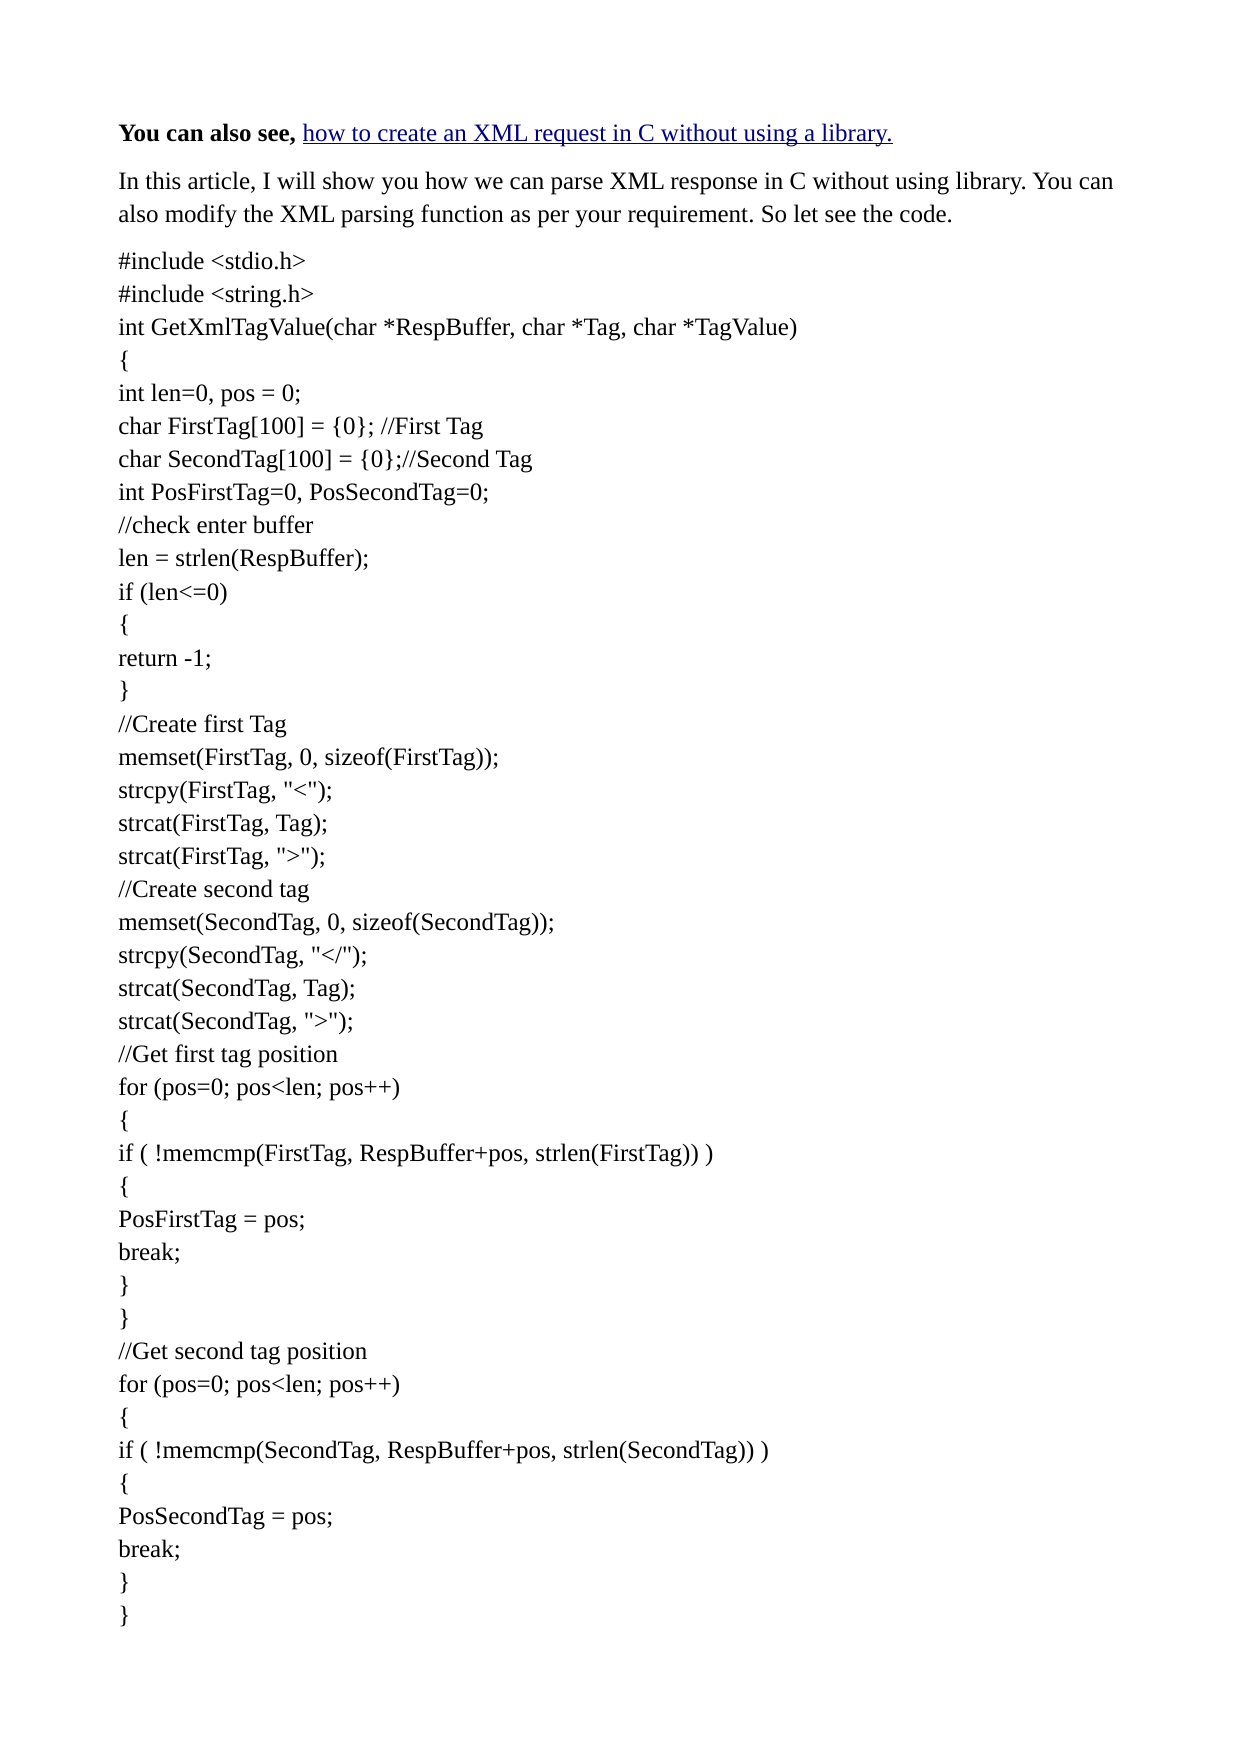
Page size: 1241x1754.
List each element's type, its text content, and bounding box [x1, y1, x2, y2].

text { [118, 1468, 1122, 1497]
text break; [118, 1237, 1122, 1266]
text PosFirstTag = pos; [118, 1204, 1122, 1233]
text } [118, 1600, 1122, 1629]
text //Create second tag [118, 874, 1122, 902]
text for (pos=0; pos<len; pos++) [118, 1369, 1122, 1398]
text memset(FirstTag, 0, sizeof(FirstTag)); [118, 742, 1122, 770]
text int len=0, pos = 0; [118, 378, 1122, 407]
text { [118, 1105, 1122, 1134]
text //Create first Tag [118, 709, 1122, 737]
text } [118, 1303, 1122, 1332]
text { [118, 609, 1122, 638]
text len = strlen(RespBuffer); [118, 543, 1122, 572]
text if ( !memcmp(SecondTag, RespBuffer+pos, strlen(SecondTag)) ) [118, 1435, 1122, 1464]
text strcat(FirstTag, ">"); [118, 841, 1122, 869]
text if ( !memcmp(FirstTag, RespBuffer+pos, strlen(FirstTag)) ) [118, 1138, 1122, 1167]
text for (pos=0; pos<len; pos++) [118, 1072, 1122, 1101]
text #include <stdio.h> [118, 246, 1122, 275]
text PosSecondTag = pos; [118, 1501, 1122, 1530]
text } [118, 676, 1122, 704]
text //Get second tag position [118, 1336, 1122, 1365]
text { [118, 1171, 1122, 1200]
text strcpy(FirstTag, "<"); [118, 775, 1122, 803]
text In this article, I will show you how we can parse XML response in C without using library. You can also modify the XML parsing function as per your requirement. So let see the code. [118, 166, 1122, 227]
text int PosFirstTag=0, PosSecondTag=0; [118, 477, 1122, 506]
text strcpy(SecondTag, "</"); [118, 940, 1122, 968]
text strcat(FirstTag, Tag); [118, 808, 1122, 836]
text { [118, 345, 1122, 374]
text if (len<=0) [118, 577, 1122, 605]
text char FirstTag[100] = {0}; //First Tag [118, 411, 1122, 440]
text return -1; [118, 643, 1122, 671]
text memset(SecondTag, 0, sizeof(SecondTag)); [118, 907, 1122, 936]
text strcat(SecondTag, Tag); [118, 973, 1122, 1002]
text strcat(SecondTag, ">"); [118, 1006, 1122, 1034]
text #include <string.h> [118, 279, 1122, 308]
text } [118, 1270, 1122, 1299]
text You can also see, how to create an XML request in C without using a library. [118, 118, 1122, 147]
text int GetXmlTagValue(char *RespBuffer, char *Tag, char *TagValue) [118, 312, 1122, 341]
text } [118, 1567, 1122, 1596]
text break; [118, 1534, 1122, 1563]
text //check enter buffer [118, 511, 1122, 539]
text { [118, 1402, 1122, 1431]
text char SecondTag[100] = {0};//Second Tag [118, 444, 1122, 473]
text //Get first tag position [118, 1039, 1122, 1068]
